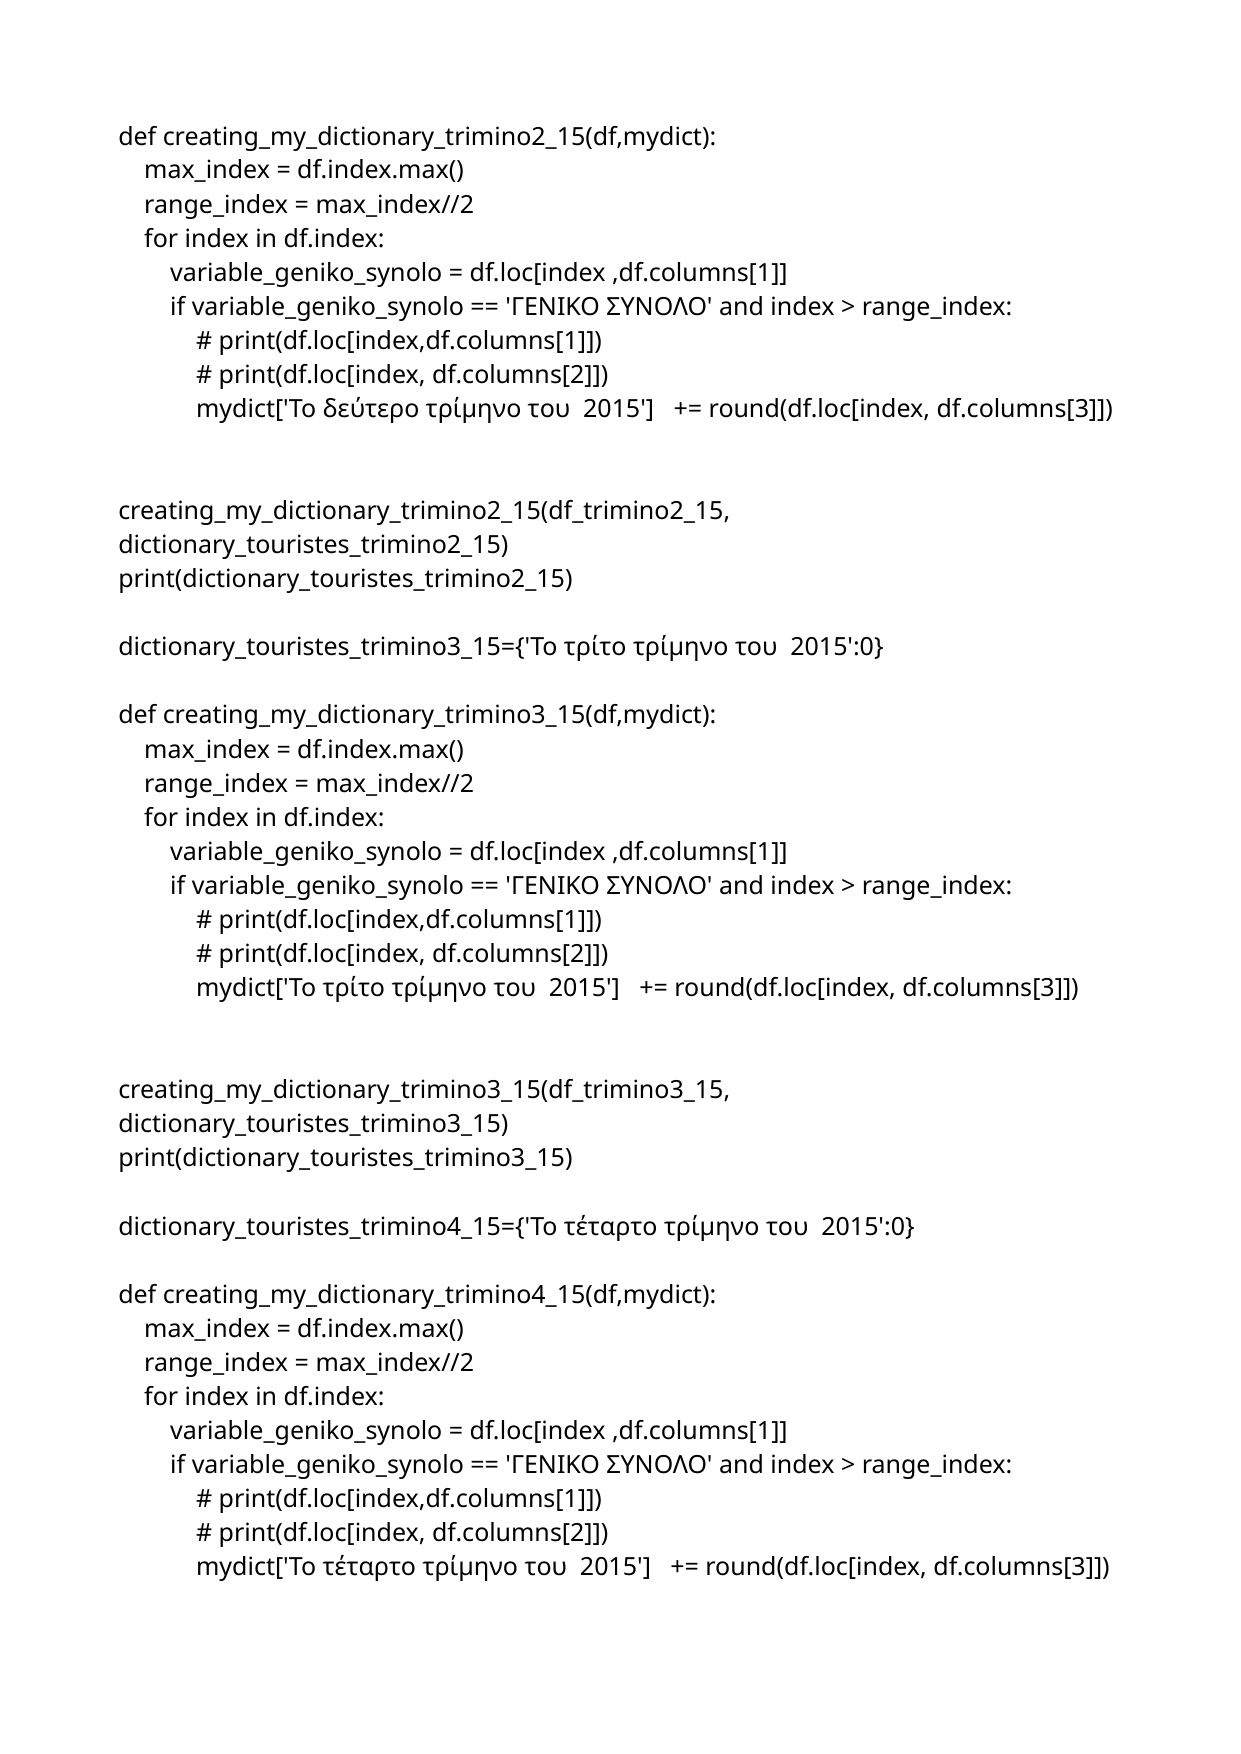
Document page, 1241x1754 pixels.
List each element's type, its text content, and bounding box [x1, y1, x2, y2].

text for index in df.index: [118, 1378, 1122, 1412]
text # print(df.loc[index,df.columns[1]]) [118, 322, 1122, 357]
text print(dictionary_touristes_trimino2_15) [118, 561, 1122, 595]
text range_index = max_index//2 [118, 1344, 1122, 1378]
text max_index = df.index.max() [118, 731, 1122, 765]
text variable_geniko_synolo = df.loc[index ,df.columns[1]] [118, 833, 1122, 867]
text mydict['Το δεύτερο τρίμηνο του 2015'] += round(df.loc[index, df.columns[3]]) [118, 391, 1122, 425]
text print(dictionary_touristes_trimino3_15) [118, 1140, 1122, 1174]
text def creating_my_dictionary_trimino2_15(df,mydict): [118, 118, 1122, 152]
text max_index = df.index.max() [118, 1310, 1122, 1344]
text # print(df.loc[index,df.columns[1]]) [118, 1481, 1122, 1515]
text def creating_my_dictionary_trimino4_15(df,mydict): [118, 1276, 1122, 1310]
text dictionary_touristes_trimino3_15={'Το τρίτο τρίμηνο του 2015':0} [118, 629, 1122, 663]
text dictionary_touristes_trimino4_15={'Το τέταρτο τρίμηνο του 2015':0} [118, 1208, 1122, 1242]
text mydict['Το τρίτο τρίμηνο του 2015'] += round(df.loc[index, df.columns[3]]) [118, 970, 1122, 1004]
text # print(df.loc[index, df.columns[2]]) [118, 936, 1122, 970]
text def creating_my_dictionary_trimino3_15(df,mydict): [118, 697, 1122, 731]
text if variable_geniko_synolo == 'ΓΕΝΙΚΟ ΣΥΝΟΛΟ' and index > range_index: [118, 867, 1122, 902]
text for index in df.index: [118, 220, 1122, 254]
text if variable_geniko_synolo == 'ΓΕΝΙΚΟ ΣΥΝΟΛΟ' and index > range_index: [118, 1447, 1122, 1481]
text variable_geniko_synolo = df.loc[index ,df.columns[1]] [118, 254, 1122, 288]
text mydict['Το τέταρτο τρίμηνο του 2015'] += round(df.loc[index, df.columns[3]]) [118, 1549, 1122, 1583]
text # print(df.loc[index, df.columns[2]]) [118, 357, 1122, 391]
text variable_geniko_synolo = df.loc[index ,df.columns[1]] [118, 1412, 1122, 1447]
text range_index = max_index//2 [118, 765, 1122, 799]
text range_index = max_index//2 [118, 186, 1122, 220]
text creating_my_dictionary_trimino3_15(df_trimino3_15, dictionary_touristes_trimino3_15) [118, 1072, 1122, 1140]
text max_index = df.index.max() [118, 152, 1122, 186]
text creating_my_dictionary_trimino2_15(df_trimino2_15, dictionary_touristes_trimino2_15) [118, 493, 1122, 561]
text # print(df.loc[index,df.columns[1]]) [118, 902, 1122, 936]
text # print(df.loc[index, df.columns[2]]) [118, 1515, 1122, 1549]
text if variable_geniko_synolo == 'ΓΕΝΙΚΟ ΣΥΝΟΛΟ' and index > range_index: [118, 288, 1122, 322]
text for index in df.index: [118, 799, 1122, 833]
